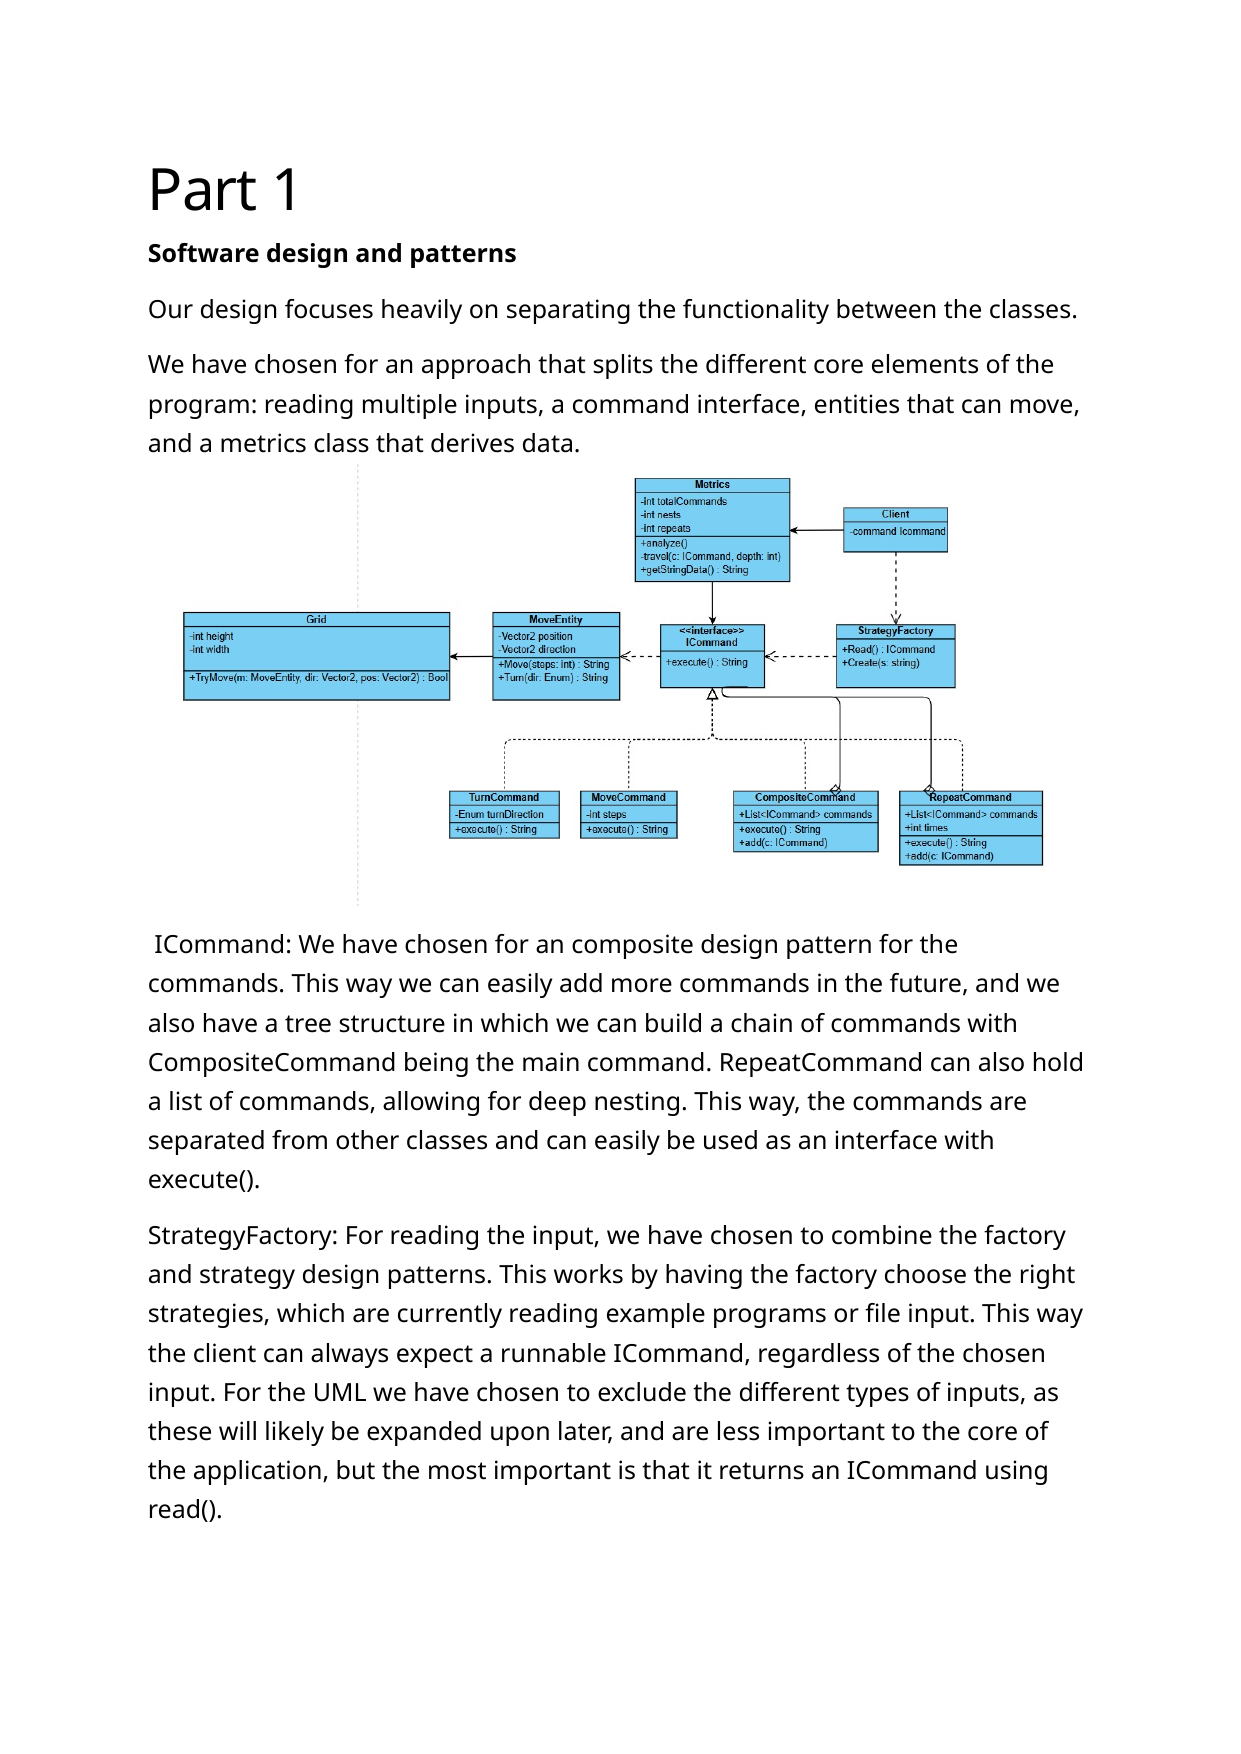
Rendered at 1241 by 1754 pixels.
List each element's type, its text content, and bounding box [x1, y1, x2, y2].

text Part 1 [148, 148, 1093, 227]
text Software design and patterns [148, 235, 1093, 269]
text Our design focuses heavily on separating the functionality between the classes. [148, 291, 1093, 325]
text StrategyFactory: For reading the input, we have chosen to combine the factory and strategy design patterns. This works by having the factory choose the right strategies, which are currently reading example programs or file input. This way the client can always expect a runnable ICommand, regardless of the chosen input. For the UML we have chosen to exclude the different types of inputs, as these will likely be expanded upon later, and are less important to the core of the application, but the most important is that it returns an ICommand using read(). [148, 1218, 1093, 1526]
text We have chosen for an approach that splits the different core elements of the program: reading multiple inputs, a command interface, entities that can move, and a metrics class that derives data. [148, 347, 1093, 905]
text ICommand: We have chosen for an composite design pattern for the commands. This way we can easily add more commands in the future, and we also have a tree structure in which we can build a chain of commands with CompositeCommand being the main command. RepeatCommand can also hold a list of commands, allowing for deep nesting. This way, the commands are separated from other classes and can easily be used as an interface with execute(). [148, 927, 1093, 1196]
